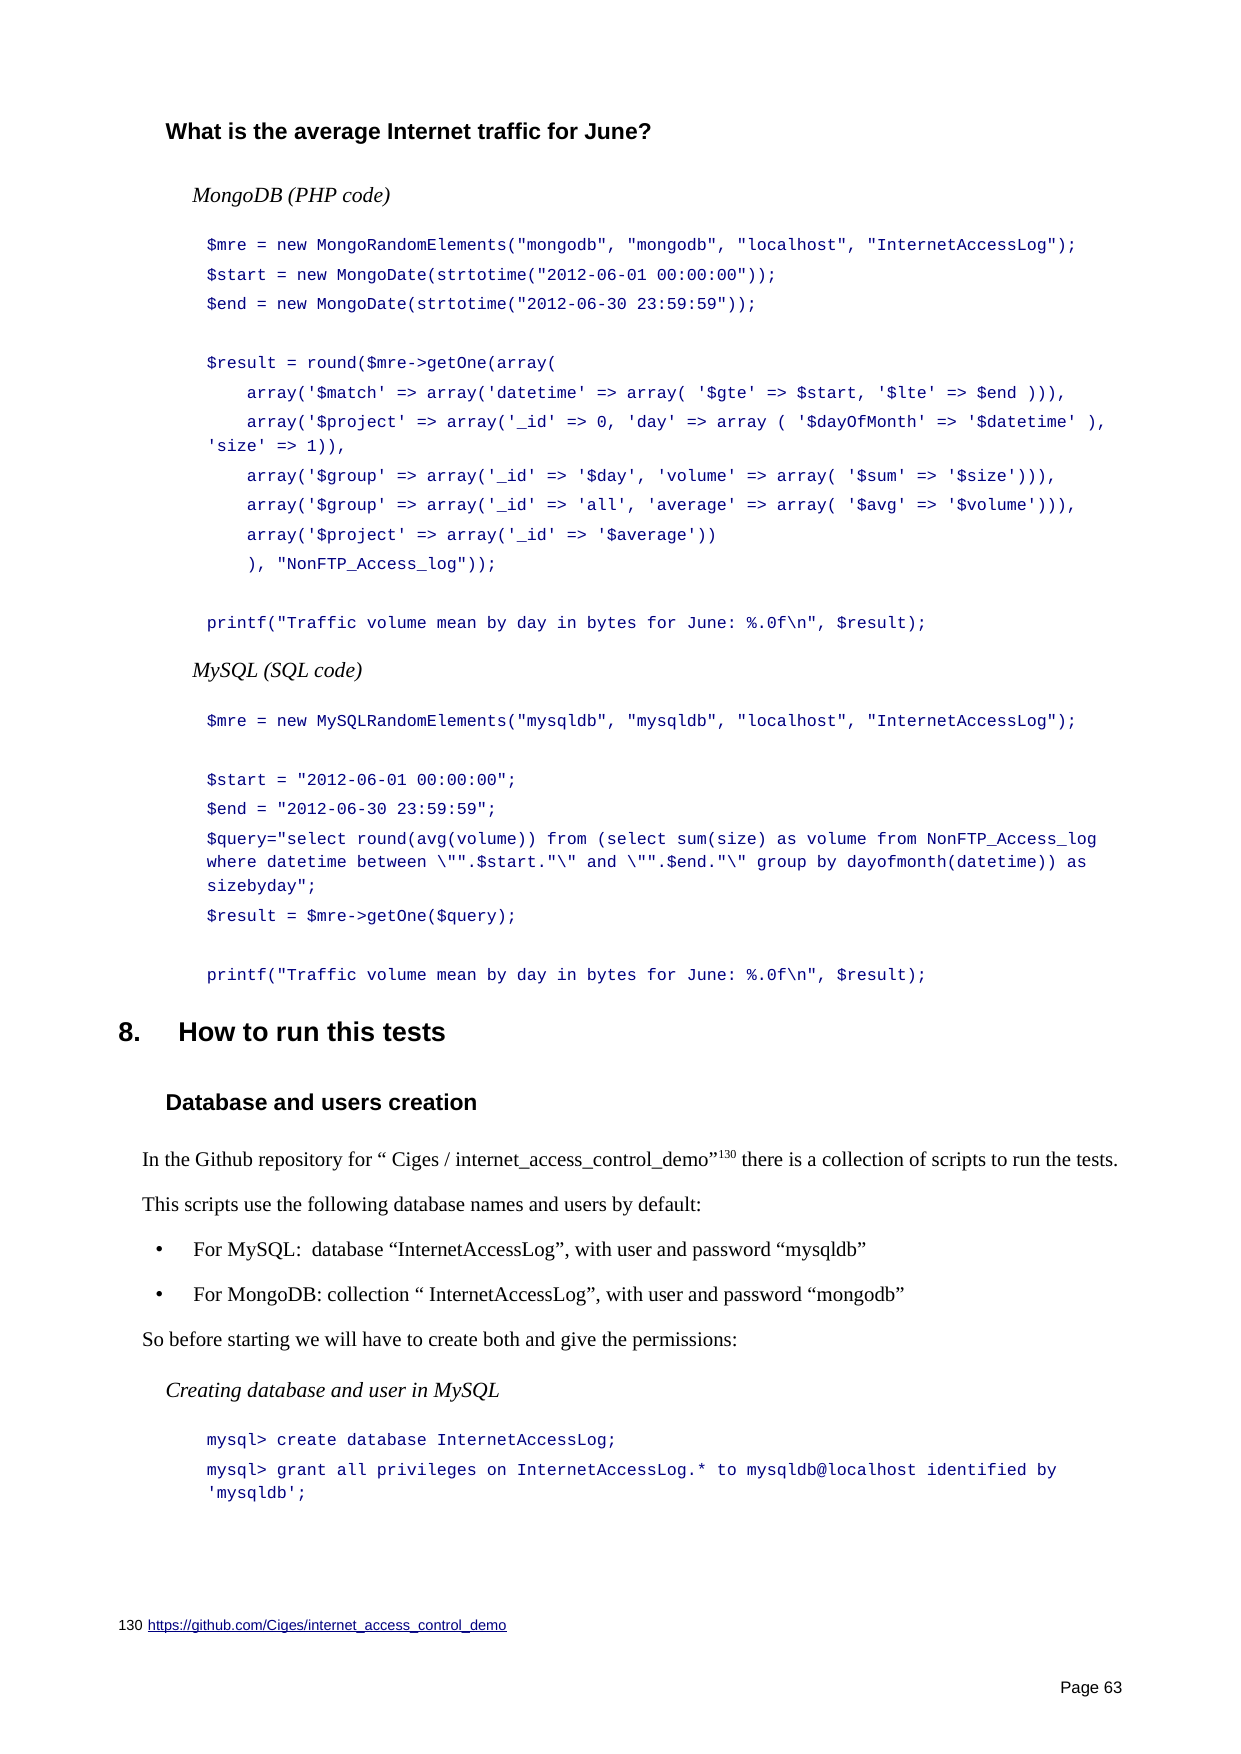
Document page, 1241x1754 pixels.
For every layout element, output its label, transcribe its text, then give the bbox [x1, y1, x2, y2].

text array('$project' => array('_id' => '$average')) [207, 521, 1122, 545]
text $result = round($mre->getOne(array( [207, 350, 1122, 373]
text $end = "2012-06-30 23:59:59"; [207, 796, 1122, 819]
text $result = $mre->getOne($query); [207, 902, 1122, 926]
text https://github.com/Ciges/internet_access_control_demo [118, 1607, 1122, 1636]
text printf("Traffic volume mean by day in bytes for June: %.0f\n", $result); [207, 961, 1122, 985]
subtitle Database and users creation [165, 1088, 1122, 1115]
text $query="select round(avg(volume)) from (select sum(size) as volume from NonFTP_Access_log where datetime between \"".$start."\" and \"".$end."\" group by dayofmonth(datetime)) as sizebyday"; [207, 825, 1122, 896]
subtitle MongoDB (PHP code) [192, 182, 1122, 207]
text $mre = new MySQLRandomElements("mysqldb", "mysqldb", "localhost", "InternetAccessLog"); [207, 707, 1122, 731]
text array('$group' => array('_id' => 'all', 'average' => array( '$avg' => '$volume'))), [207, 492, 1122, 515]
text So before starting we will have to create both and give the permissions: [118, 1320, 1122, 1353]
text mysql> create database InternetAccessLog; [207, 1427, 1122, 1450]
text printf("Traffic volume mean by day in bytes for June: %.0f\n", $result); [207, 610, 1122, 634]
subtitle Creating database and user in MySQL [165, 1377, 1122, 1402]
text This scripts use the following database names and users by default: [118, 1185, 1122, 1218]
text array('$match' => array('datetime' => array( '$gte' => $start, '$lte' => $end ))), [207, 379, 1122, 403]
text $end = new MongoDate(strtotime("2012-06-30 23:59:59")); [207, 291, 1122, 314]
subtitle MySQL (SQL code) [192, 657, 1122, 682]
text In the Github repository for “ Ciges / internet_access_control_demo” there is a collection of scripts to run the tests. [118, 1140, 1122, 1173]
text ), "NonFTP_Access_log")); [207, 551, 1122, 574]
text $start = new MongoDate(strtotime("2012-06-01 00:00:00")); [207, 261, 1122, 285]
text array('$project' => array('_id' => 0, 'day' => array ( '$dayOfMonth' => '$datetime' ), 'size' => 1)), [207, 409, 1122, 456]
subtitle What is the average Internet traffic for June? [165, 118, 1122, 144]
text $mre = new MongoRandomElements("mongodb", "mongodb", "localhost", "InternetAccessLog"); [207, 231, 1122, 255]
list For MongoDB: collection “ InternetAccessLog”, with user and password “mongodb” [156, 1275, 1122, 1308]
list For MySQL: database “InternetAccessLog”, with user and password “mysqldb” [156, 1230, 1122, 1263]
text $start = "2012-06-01 00:00:00"; [207, 766, 1122, 790]
subtitle How to run this tests [118, 1016, 1122, 1047]
text mysql> grant all privileges on InternetAccessLog.* to mysqldb@localhost identified by 'mysqldb'; [207, 1456, 1122, 1504]
text array('$group' => array('_id' => '$day', 'volume' => array( '$sum' => '$size'))), [207, 462, 1122, 486]
